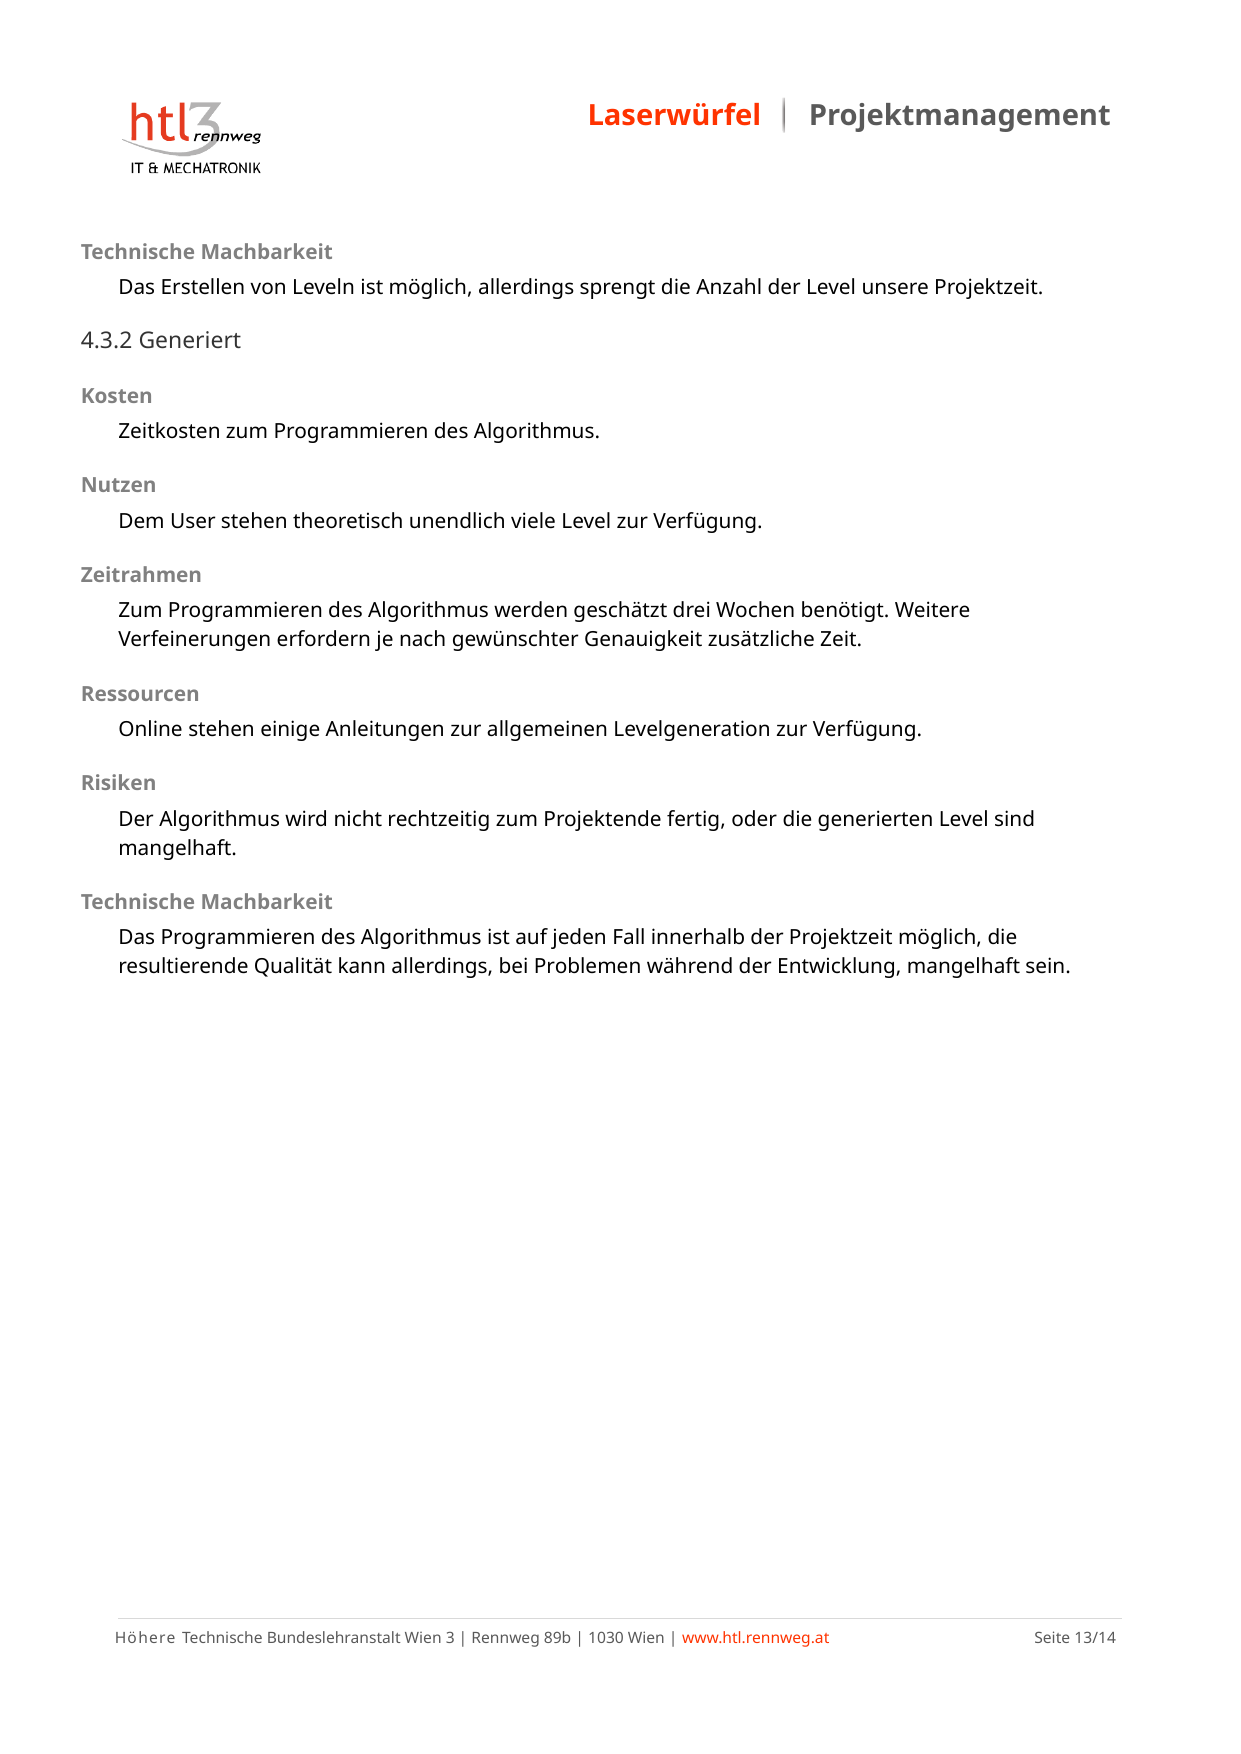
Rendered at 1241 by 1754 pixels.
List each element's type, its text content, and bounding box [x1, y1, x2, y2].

text Zeitkosten zum Programmieren des Algorithmus. [118, 415, 1122, 444]
subtitle Technische Machbarkeit [81, 236, 1122, 265]
subtitle Technische Machbarkeit [81, 886, 1122, 915]
picture [781, 97, 786, 133]
text Das Programmieren des Algorithmus ist auf jeden Fall innerhalb der Projektzeit möglich, die resultierende Qualität kann allerdings, bei Problemen während der Entwicklung, mangelhaft sein. [118, 921, 1122, 980]
subtitle Nutzen [81, 469, 1122, 498]
text Dem User stehen theoretisch unendlich viele Level zur Verfügung. [118, 505, 1122, 534]
text Online stehen einige Anleitungen zur allgemeinen Levelgeneration zur Verfügung. [118, 713, 1122, 742]
subtitle Zeitrahmen [81, 559, 1122, 588]
picture [121, 102, 261, 174]
subtitle Generiert [81, 326, 1122, 355]
subtitle Risiken [81, 767, 1122, 796]
text Der Algorithmus wird nicht rechtzeitig zum Projektende fertig, oder die generierten Level sind mangelhaft. [118, 803, 1122, 861]
subtitle Ressourcen [81, 678, 1122, 707]
text Das Erstellen von Leveln ist möglich, allerdings sprengt die Anzahl der Level unsere Projektzeit. [118, 271, 1122, 301]
text Zum Programmieren des Algorithmus werden geschätzt drei Wochen benötigt. Weitere Verfeinerungen erfordern je nach gewünschter Genauigkeit zusätzliche Zeit. [118, 594, 1122, 653]
subtitle Kosten [81, 380, 1122, 409]
